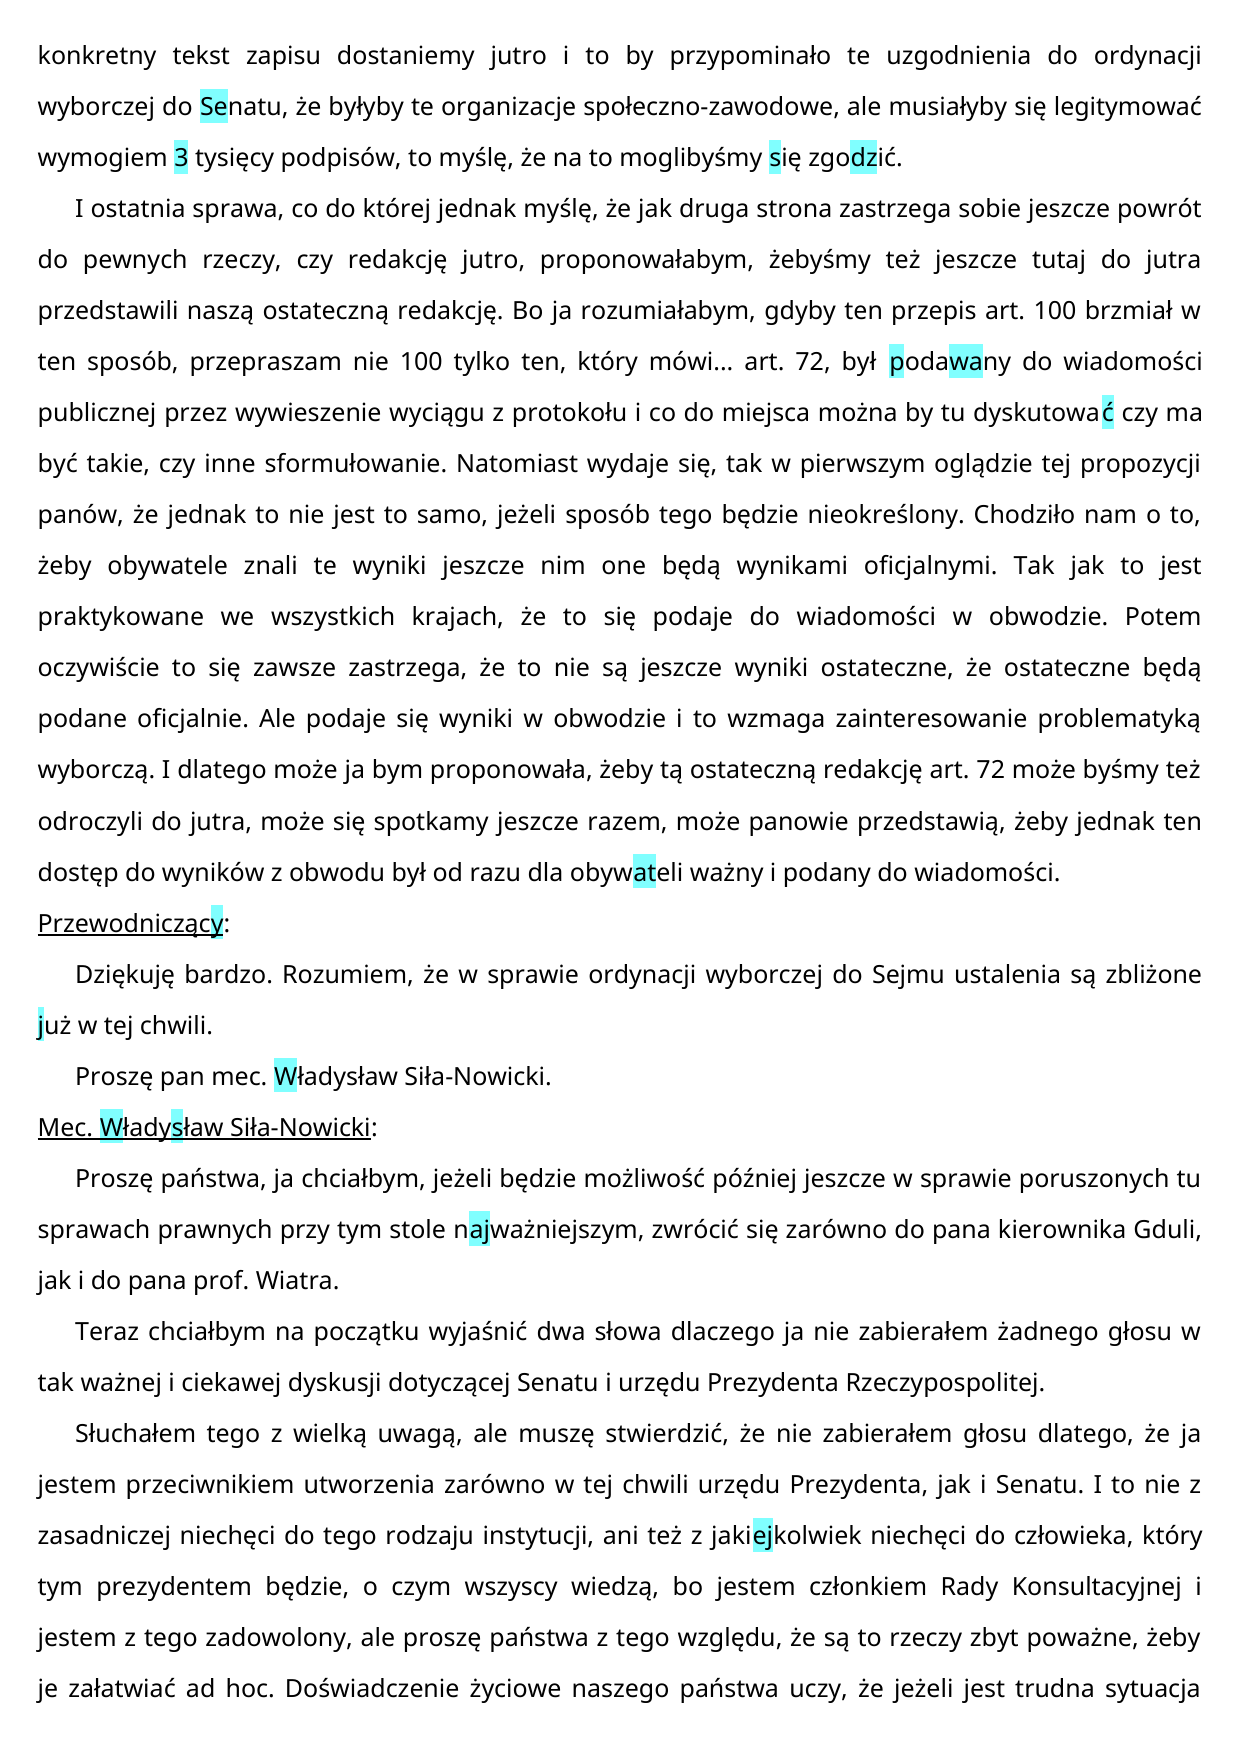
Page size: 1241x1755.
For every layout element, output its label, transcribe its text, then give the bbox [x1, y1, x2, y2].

text konkretny tekst zapisu dostaniemy jutro i to by przypominało te uzgodnienia do ordynacji wyborczej do Senatu, że byłyby te organizacje społeczno-zawodowe, ale musiałyby się legitymować wymogiem 3 tysięcy podpisów, to myślę, że na to moglibyśmy się zgodzić. [37, 37, 1203, 174]
text Teraz chciałbym na początku wyjaśnić dwa słowa dlaczego ja nie zabierałem żadnego głosu w tak ważnej i ciekawej dyskusji dotyczącej Senatu i urzędu Prezydenta Rzeczypospolitej. [37, 1313, 1203, 1399]
text Słuchałem tego z wielką uwagą, ale muszę stwierdzić, że nie zabierałem głosu dlatego, że ja jestem przeciwnikiem utworzenia zarówno w tej chwili urzędu Prezydenta, jak i Senatu. I to nie z zasadniczej niechęci do tego rodzaju instytucji, ani też z jakiejkolwiek niechęci do człowieka, który tym prezydentem będzie, o czym wszyscy wiedzą, bo jestem członkiem Rady Konsultacyjnej i jestem z tego zadowolony, ale proszę państwa z tego względu, że są to rzeczy zbyt poważne, żeby je załatwiać ad hoc. Doświadczenie życiowe naszego państwa uczy, że jeżeli jest trudna sytuacja [37, 1416, 1203, 1705]
text Mec. Władysław Siła-Nowicki: [37, 1109, 1203, 1143]
text Proszę pan mec. Władysław Siła-Nowicki. [37, 1058, 1203, 1092]
text I ostatnia sprawa, co do której jednak myślę, że jak druga strona zastrzega sobie jeszcze powrót do pewnych rzeczy, czy redakcję jutro, proponowałabym, żebyśmy też jeszcze tutaj do jutra przedstawili naszą ostateczną redakcję. Bo ja rozumiałabym, gdyby ten przepis art. 100 brzmiał w ten sposób, przepraszam nie 100 tylko ten, który mówi... art. 72, był podawany do wiadomości publicznej przez wywieszenie wyciągu z protokołu i co do miejsca można by tu dyskutować czy ma być takie, czy inne sformułowanie. Natomiast wydaje się, tak w pierwszym oglądzie tej propozycji panów, że jednak to nie jest to samo, jeżeli sposób tego będzie nieokreślony. Chodziło nam o to, żeby obywatele znali te wyniki jeszcze nim one będą wynikami oficjalnymi. Tak jak to jest praktykowane we wszystkich krajach, że to się podaje do wiadomości w obwodzie. Potem oczywiście to się zawsze zastrzega, że to nie są jeszcze wyniki ostateczne, że ostateczne będą podane oficjalnie. Ale podaje się wyniki w obwodzie i to wzmaga zainteresowanie problematyką wyborczą. I dlatego może ja bym proponowała, żeby tą ostateczną redakcję art. 72 może byśmy też odroczyli do jutra, może się spotkamy jeszcze razem, może panowie przedstawią, żeby jednak ten dostęp do wyników z obwodu był od razu dla obywateli ważny i podany do wiadomości. [37, 191, 1203, 888]
text Dziękuję bardzo. Rozumiem, że w sprawie ordynacji wyborczej do Sejmu ustalenia są zbliżone już w tej chwili. [37, 956, 1203, 1041]
text Proszę państwa, ja chciałbym, jeżeli będzie możliwość później jeszcze w sprawie poruszonych tu sprawach prawnych przy tym stole najważniejszym, zwrócić się zarówno do pana kierownika Gduli, jak i do pana prof. Wiatra. [37, 1160, 1203, 1297]
text Przewodniczący: [37, 905, 1203, 939]
